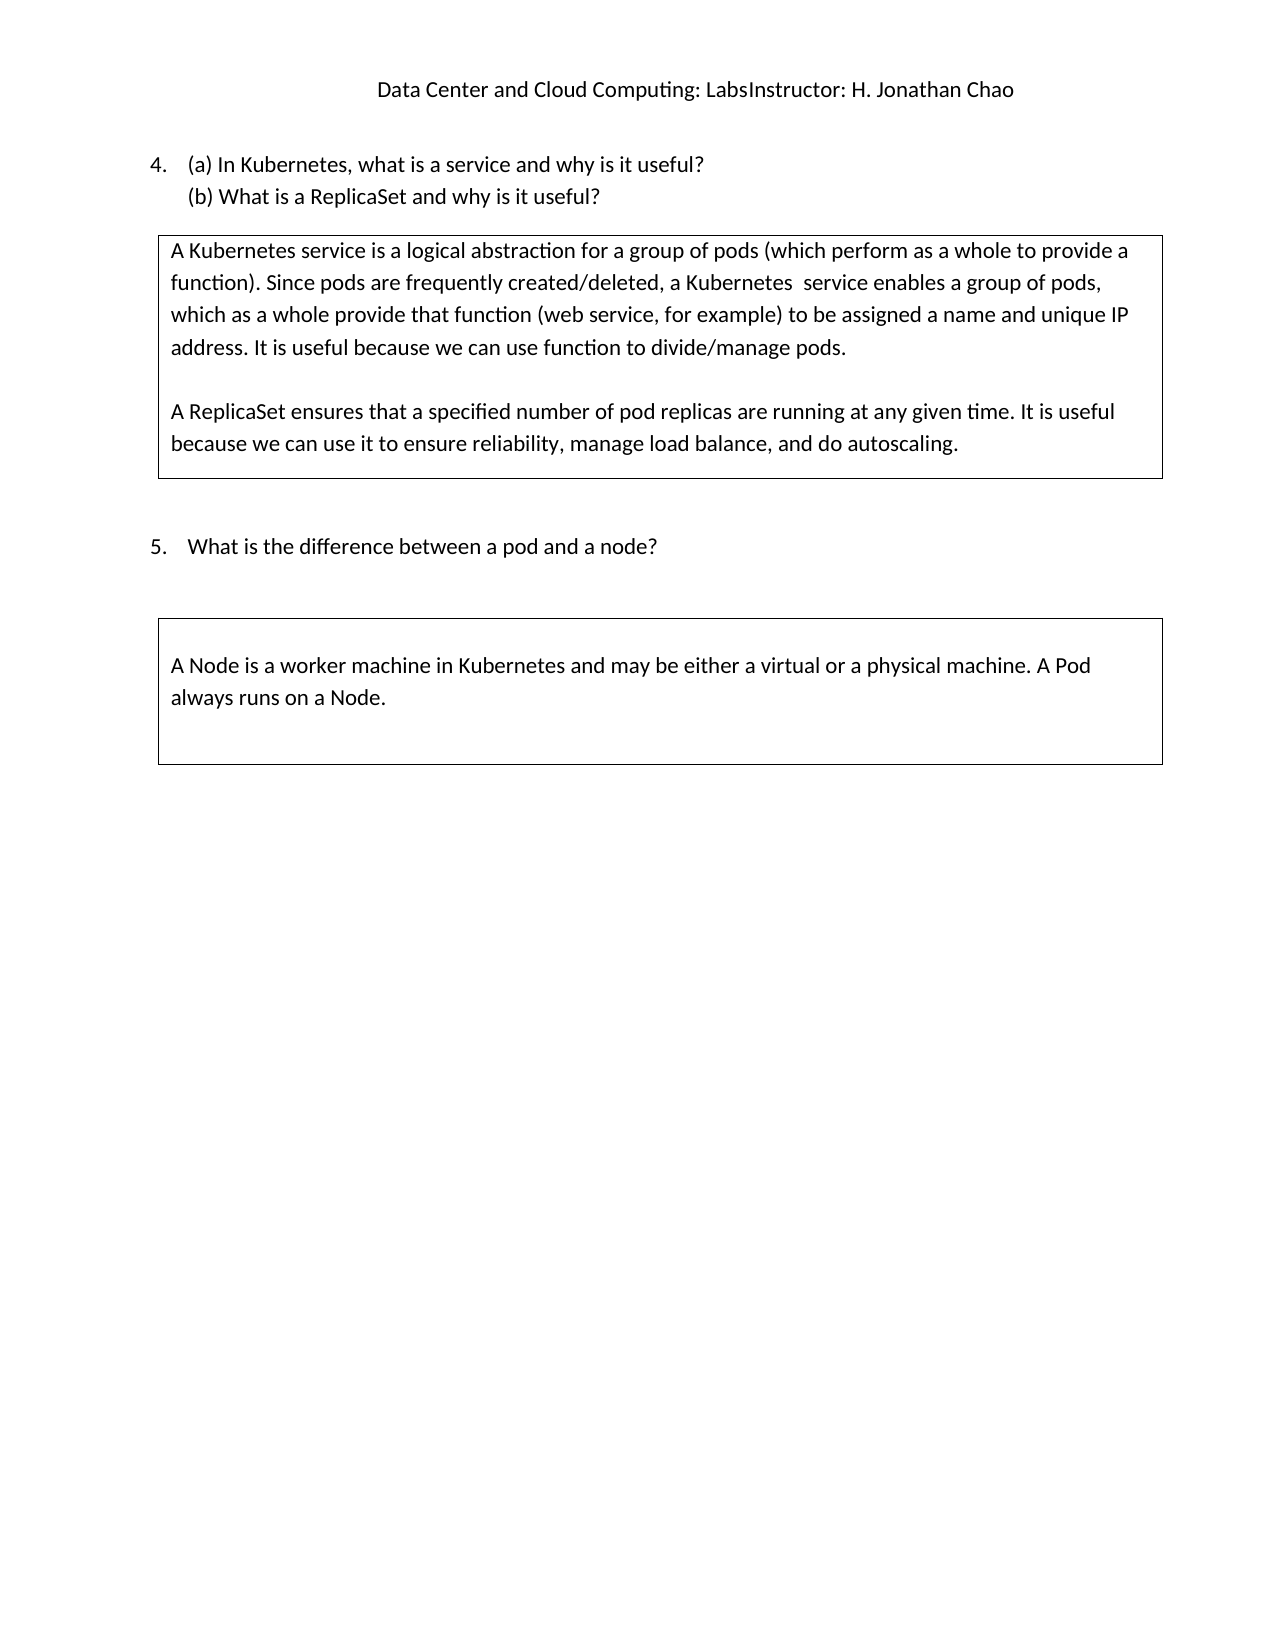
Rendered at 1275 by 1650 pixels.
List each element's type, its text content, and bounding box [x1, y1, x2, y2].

table_header A Kubernetes service is a logical abstraction for a group of pods (which perform as a whole to provide a function). Since pods are frequently created/deleted, a Kubernetes service enables a group of pods, which as a whole provide that function (web service, for example) to be assigned a name and unique IP address. It is useful because we can use function to divide/manage pods. A ReplicaSet ensures that a specified number of pod replicas are running at any given time. It is useful because we can use it to ensure reliability, manage load balance, and do autoscaling. [159, 236, 1162, 478]
table_header A Node is a worker machine in Kubernetes and may be either a virtual or a physical machine. A Pod always runs on a Node. [159, 619, 1162, 764]
list What is the difference between a pod and a node? [150, 532, 1162, 560]
list (a) In Kubernetes, what is a service and why is it useful? (b) What is a ReplicaSet and why is it useful? [150, 150, 1162, 210]
